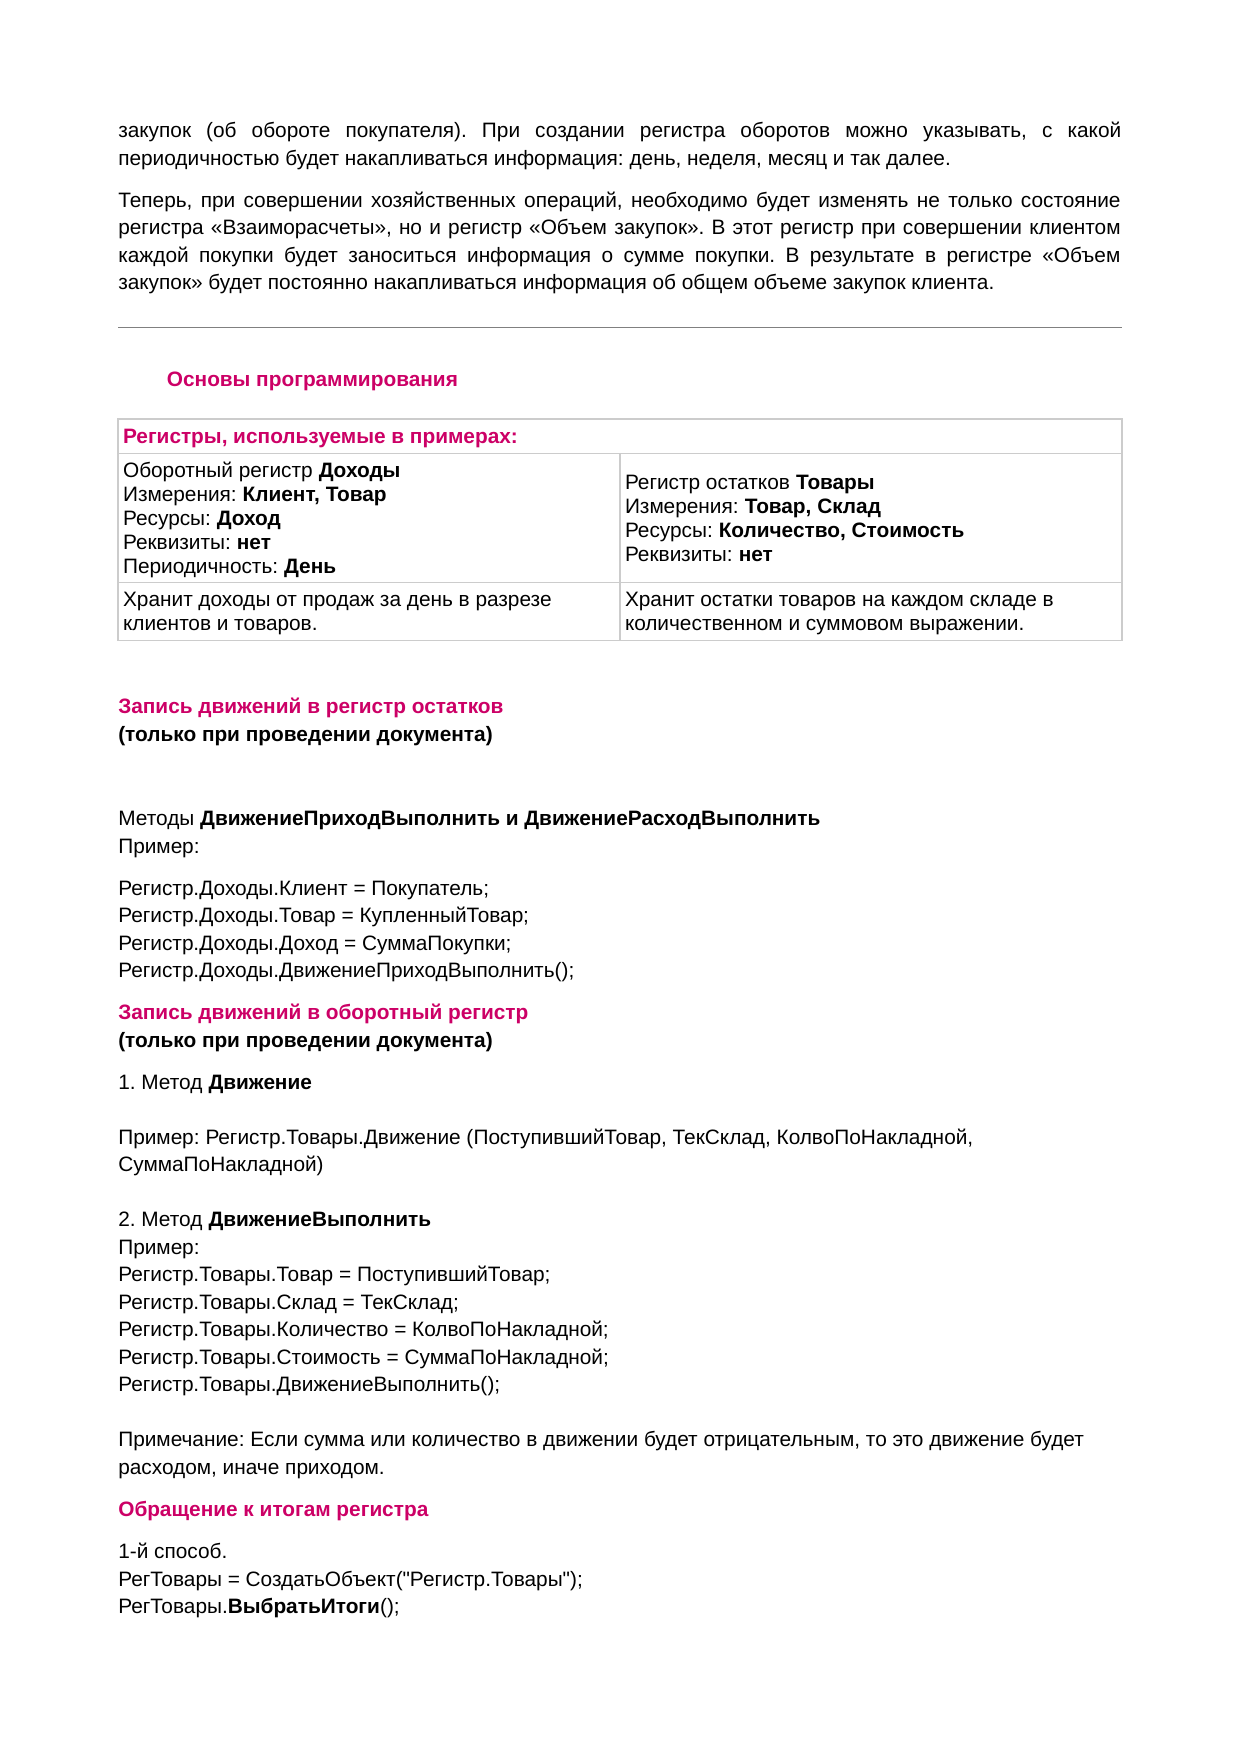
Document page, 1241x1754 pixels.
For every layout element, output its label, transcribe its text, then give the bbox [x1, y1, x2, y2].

text Методы ДвижениеПриходВыполнить и ДвижениеРасходВыполнить Пример: [118, 806, 1122, 857]
table_cell Хранит доходы от продаж за день в разрезе клиентов и товаров. [119, 583, 619, 639]
table_cell Оборотный регистр Доходы Измерения: Клиент, Товар Ресурсы: Доход Реквизиты: нет Периодичность: День [119, 454, 619, 582]
table_cell Регистр остатков Товары Измерения: Товар, Склад Ресурсы: Количество, Стоимость Реквизиты: нет [621, 454, 1121, 582]
text 1-й способ. РегТовары = СоздатьОбъект("Регистр.Товары"); РегТовары.ВыбратьИтоги(); [118, 1539, 1122, 1618]
text Запись движений в оборотный регистр (только при проведении документа) [118, 1000, 1122, 1052]
text закупок (об обороте покупателя). При создании регистра оборотов можно указывать, с какой периодичностью будет накапливаться информация: день, неделя, месяц и так далее. [118, 118, 1122, 169]
table_header Регистры, используемые в примерах: [119, 420, 1121, 453]
text 1. Метод Движение Пример: Регистр.Товары.Движение (ПоступившийТовар, ТекСклад, КолвоПоНакладной, СуммаПоНакладной) 2. Метод ДвижениеВыполнить Пример: Регистр.Товары.Товар = ПоступившийТовар; Регистр.Товары.Склад = ТекСклад; Регистр.Товары.Количество = КолвоПоНакладной; Регистр.Товары.Стоимость = СуммаПоНакладной; Регистр.Товары.ДвижениеВыполнить(); Примечание: Если сумма или количество в движении будет отрицательным, то это движение будет расходом, иначе приходом. [118, 1070, 1122, 1479]
text Обращение к итогам регистра [118, 1497, 1122, 1521]
text Теперь, при совершении хозяйственных операций, необходимо будет изменять не только состояние регистра «Взаиморасчеты», но и регистр «Объем закупок». В этот регистр при совершении клиентом каждой покупки будет заноситься информация о сумме покупки. В результате в регистре «Объем закупок» будет постоянно накапливаться информация об общем объеме закупок клиента. [118, 188, 1122, 294]
text Основы программирования [118, 358, 1122, 400]
table_cell Хранит остатки товаров на каждом складе в количественном и суммовом выражении. [621, 583, 1121, 639]
text Регистр.Доходы.Клиент = Покупатель; Регистр.Доходы.Товар = КупленныйТовар; Регистр.Доходы.Доход = СуммаПокупки; Регистр.Доходы.ДвижениеПриходВыполнить(); [118, 876, 1122, 982]
text Запись движений в регистр остатков (только при проведении документа) [118, 694, 1122, 746]
